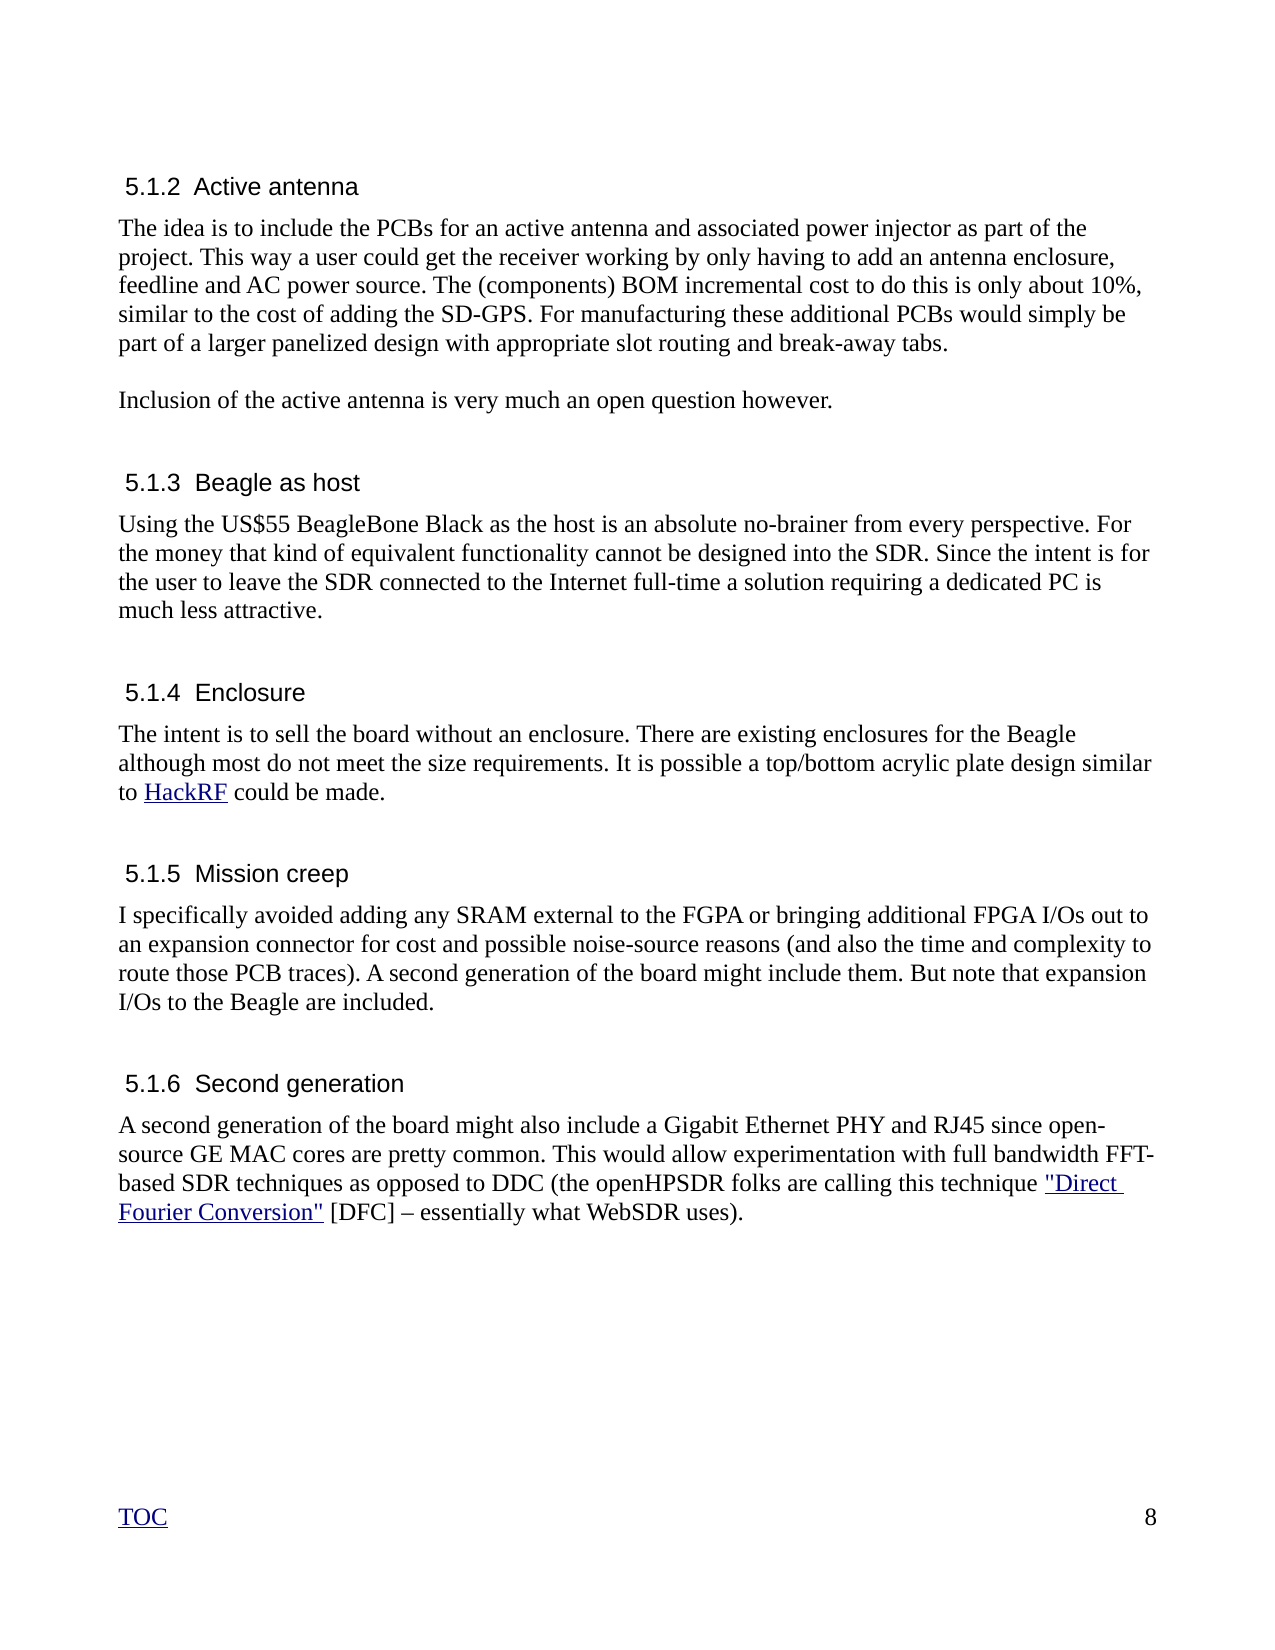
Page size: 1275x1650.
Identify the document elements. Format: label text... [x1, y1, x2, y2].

text A second generation of the board might also include a Gigabit Ethernet PHY and RJ45 since open-source GE MAC cores are pretty common. This would allow experimentation with full bandwidth FFT-based SDR techniques as opposed to DDC (the openHPSDR folks are calling this technique "Direct Fourier Conversion" [DFC] – essentially what WebSDR uses). [118, 1111, 1157, 1226]
subtitle Enclosure [118, 678, 1157, 707]
text The idea is to include the PCBs for an active antenna and associated power injector as part of the project. This way a user could get the receiver working by only having to add an antenna enclosure, feedline and AC power source. The (components) BOM incremental cost to do this is only about 10%, similar to the cost of adding the SD-GPS. For manufacturing these additional PCBs would simply be part of a larger panelized design with appropriate slot routing and break-away tabs. [118, 213, 1157, 357]
subtitle Second generation [118, 1069, 1157, 1098]
subtitle Active antenna [118, 172, 1157, 201]
text Inclusion of the active antenna is very much an open question however. [118, 386, 1157, 414]
text The intent is to sell the board without an enclosure. There are existing enclosures for the Beagle although most do not meet the size requirements. It is possible a top/bottom acrylic plate design similar to HackRF could be made. [118, 719, 1157, 806]
subtitle Beagle as host [118, 468, 1157, 497]
text Using the US$55 BeagleBone Black as the host is an absolute no-brainer from every perspective. For the money that kind of equivalent functionality cannot be designed into the SDR. Since the intent is for the user to leave the SDR connected to the Internet full-time a solution requiring a dedicated PC is much less attractive. [118, 509, 1157, 624]
text I specifically avoided adding any SRAM external to the FGPA or bringing additional FPGA I/Os out to an expansion connector for cost and possible noise-source reasons (and also the time and complexity to route those PCB traces). A second generation of the board might include them. But note that expansion I/Os to the Beagle are included. [118, 901, 1157, 1016]
subtitle Mission creep [118, 859, 1157, 888]
